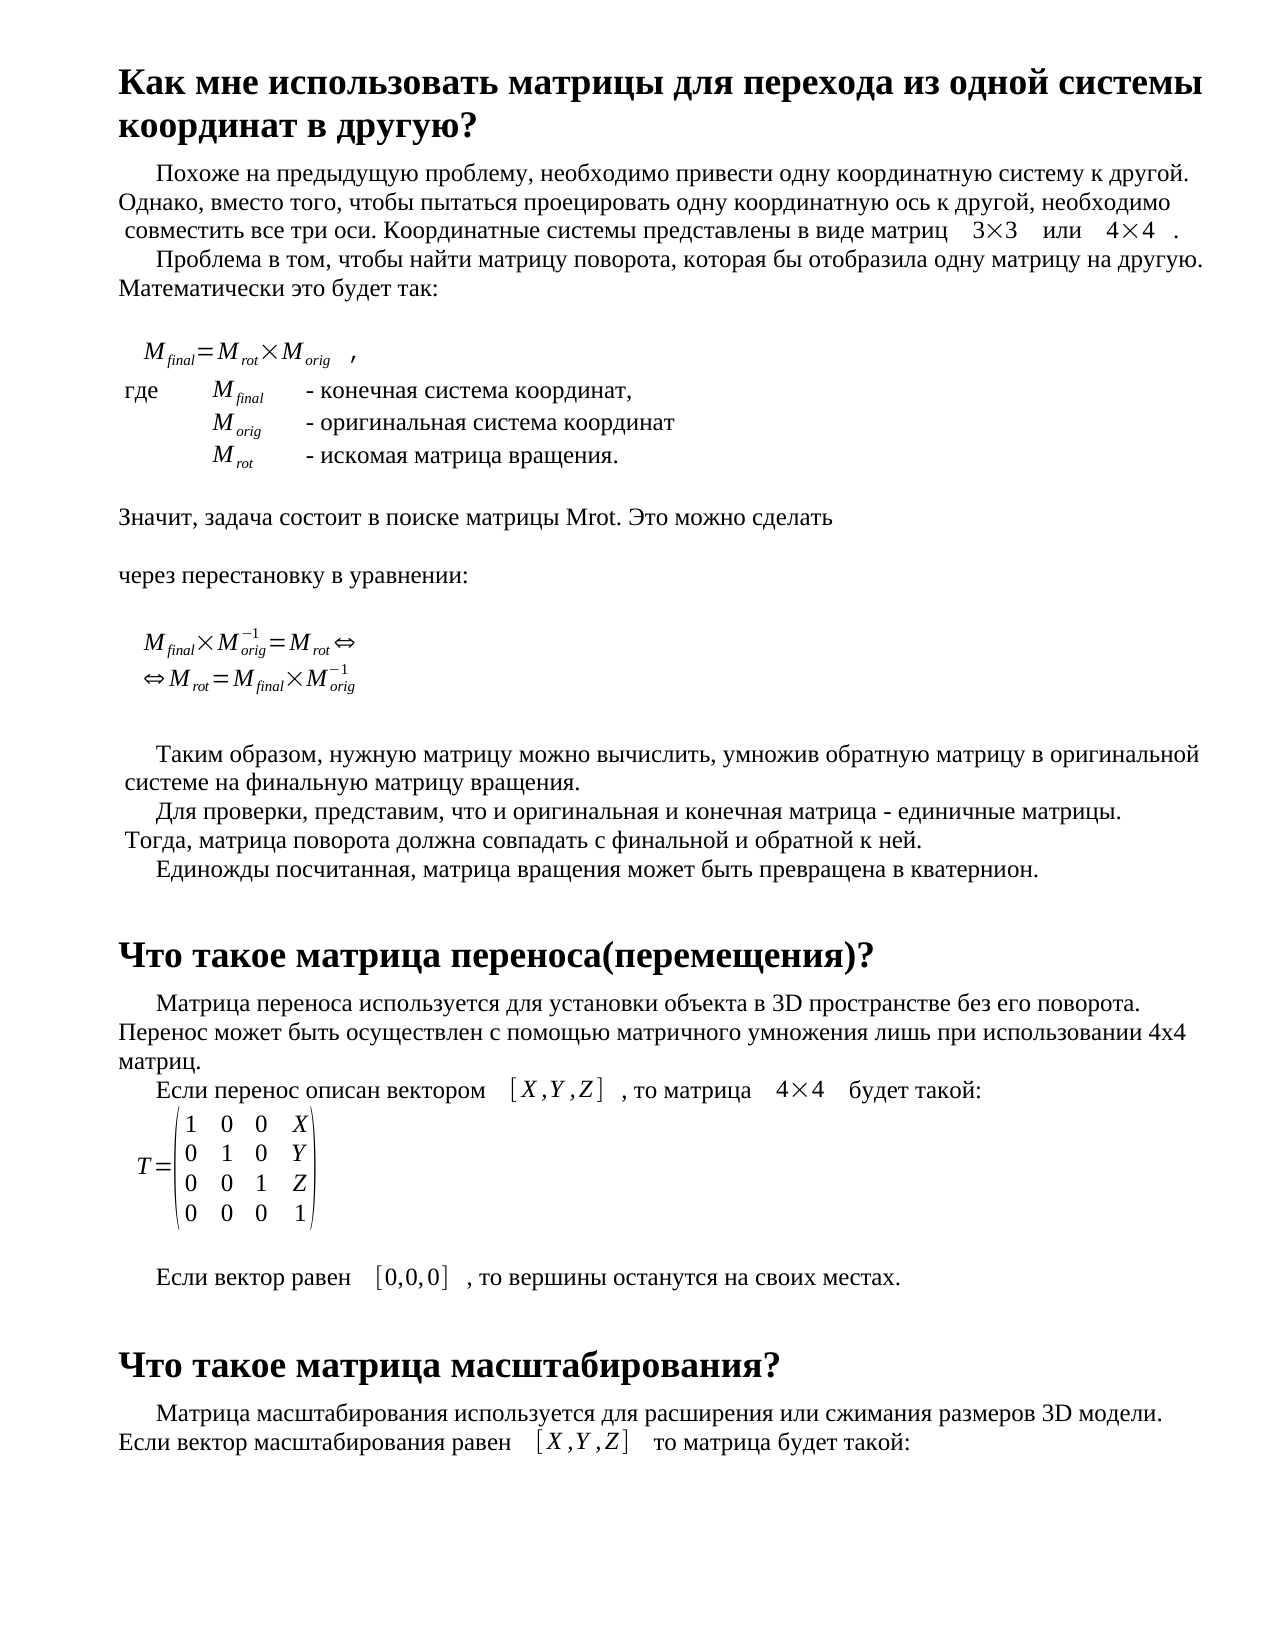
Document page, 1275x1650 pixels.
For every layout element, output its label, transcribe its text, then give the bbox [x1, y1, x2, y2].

text Если вектор равен , то вершины останутся на своих местах. [118, 1262, 1216, 1292]
subtitle Что такое матрица масштабирования? [118, 1342, 1216, 1385]
text , [124, 337, 1210, 369]
text Если перенос описан вектором , то матрица будет такой: [118, 1075, 1216, 1233]
text через перестановку в уравнении: [118, 560, 1216, 588]
text Матрица переноса используется для установки объекта в 3D пространстве без его поворота. Перенос может быть осуществлен с помощью матричного умножения лишь при использовании 4х4 матриц. [118, 988, 1216, 1075]
text Матрица масштабирования используется для расширения или сжимания размеров 3D модели. Если вектор масштабирования равен то матрица будет такой: [118, 1398, 1216, 1456]
text Таким образом, нужную матрицу можно вычислить, умножив обратную матрицу в оригинальной системе на финальную матрицу вращения. Для проверки, представим, что и оригинальная и конечная матрица - единичные матрицы. Тогда, матрица поворота должна совпадать с финальной и обратной к ней. Единожды посчитанная, матрица вращения может быть превращена в кватернион. [124, 739, 1210, 882]
text Похоже на предыдущую проблему, необходимо привести одну координатную систему к другой. Однако, вместо того, чтобы пытаться проецировать одну координатную ось к другой, необходимо [118, 158, 1216, 215]
text Значит, задача состоит в поиске матрицы Mrot. Это можно сделать [118, 502, 1216, 530]
subtitle Что такое матрица переноса(перемещения)? [118, 933, 1216, 976]
subtitle Как мне использовать матрицы для перехода из одной системы координат в другую? [118, 59, 1216, 145]
text Математически это будет так: [118, 273, 1216, 302]
text где - конечная система координат, - оригинальная система координат - искомая матрица вращения. [124, 375, 1210, 472]
text Проблема в том, чтобы найти матрицу поворота, которая бы отобразила одну матрицу на другую. [118, 244, 1216, 273]
text совместить все три оси. Координатные системы представлены в виде матриц или . [118, 215, 1216, 244]
